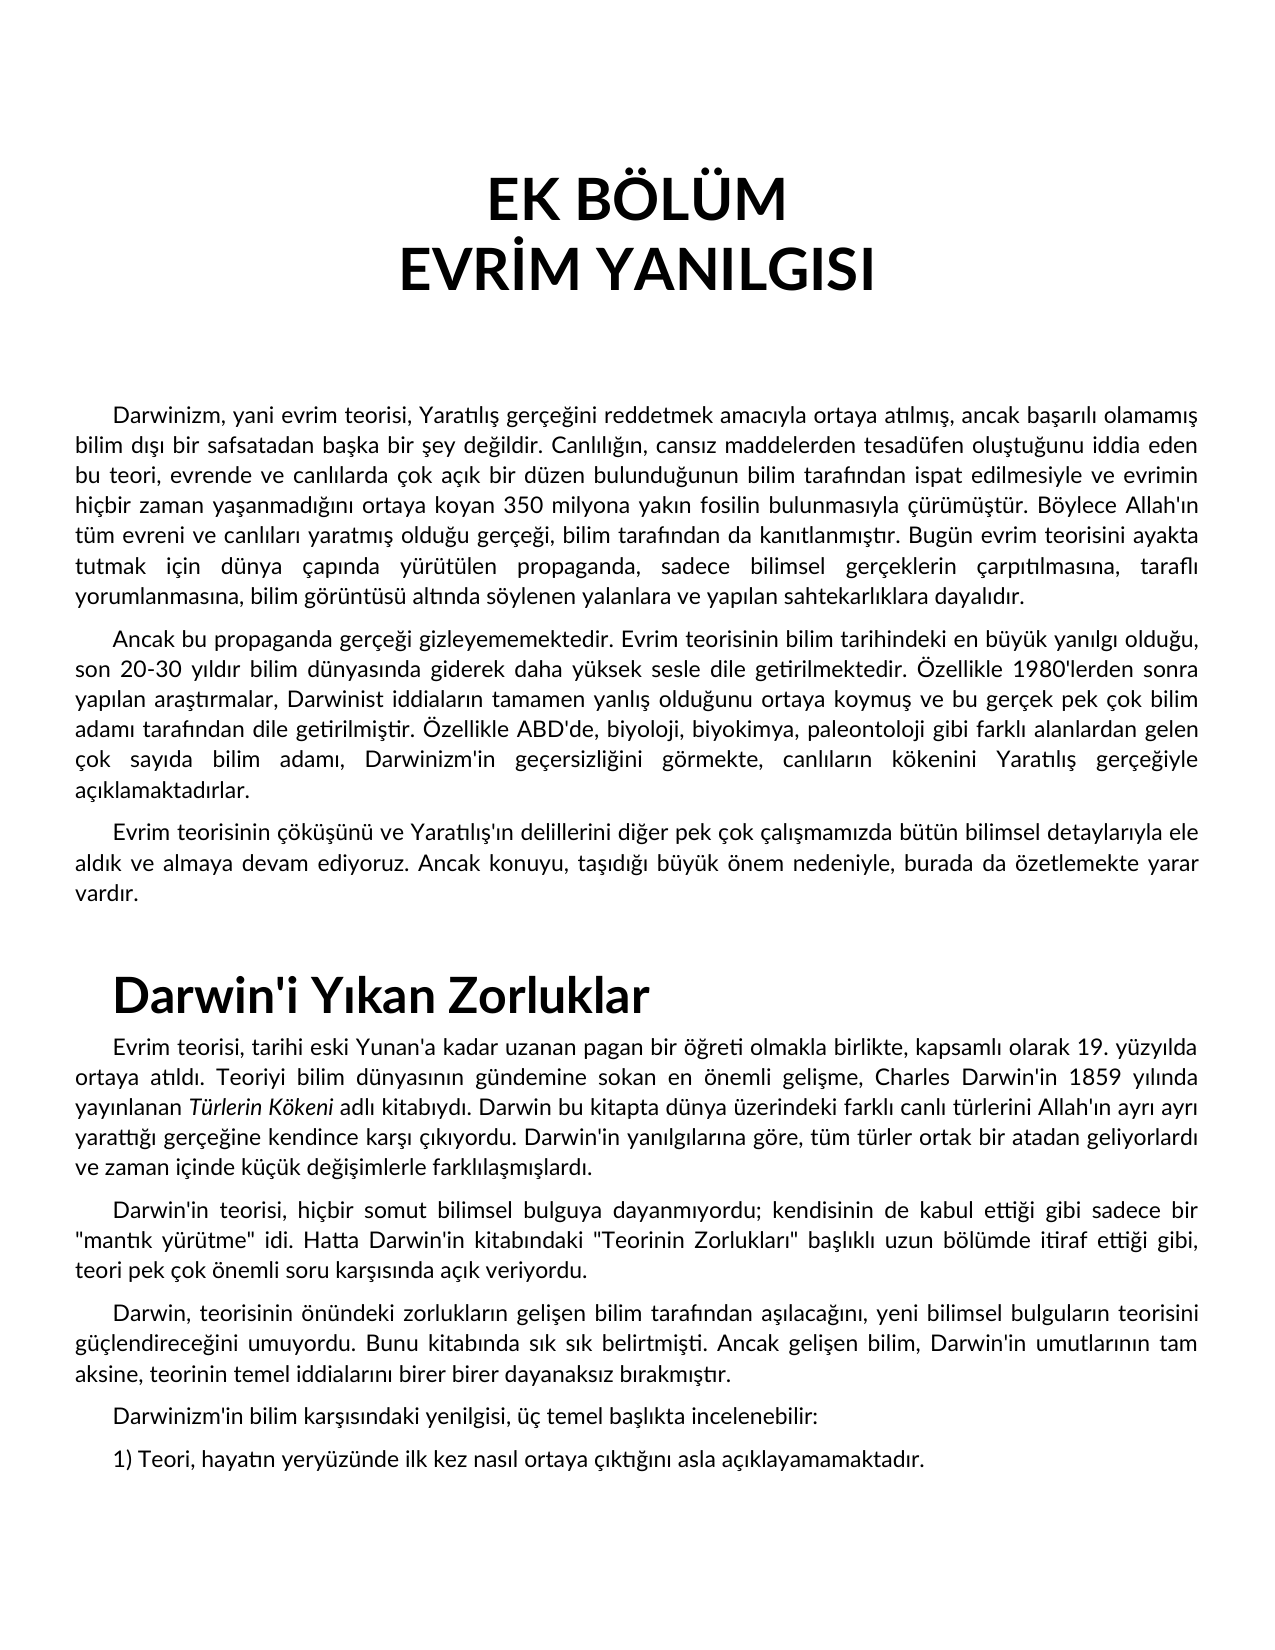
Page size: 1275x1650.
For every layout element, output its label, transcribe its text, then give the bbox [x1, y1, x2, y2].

text Darwin'in teorisi, hiçbir somut bilimsel bulguya dayanmıyordu; kendisinin de kabul ettiği gibi sadece bir "mantık yürütme" idi. Hatta Darwin'in kitabındaki "Teorinin Zorlukları" başlıklı uzun bölümde itiraf ettiği gibi, teori pek çok önemli soru karşısında açık veriyordu. [75, 1196, 1200, 1284]
text 1) Teori, hayatın yeryüzünde ilk kez nasıl ortaya çıktığını asla açıklayamamaktadır. [75, 1445, 1200, 1472]
text Ancak bu propaganda gerçeği gizleyememektedir. Evrim teorisinin bilim tarihindeki en büyük yanılgı olduğu, son 20-30 yıldır bilim dünyasında giderek daha yüksek sesle dile getirilmektedir. Özellikle 1980'lerden sonra yapılan araştırmalar, Darwinist iddiaların tamamen yanlış olduğunu ortaya koymuş ve bu gerçek pek çok bilim adamı tarafından dile getirilmiştir. Özellikle ABD'de, biyoloji, biyokimya, paleontoloji gibi farklı alanlardan gelen çok sayıda bilim adamı, Darwinizm'in geçersizliğini görmekte, canlıların kökenini Yaratılış gerçeğiyle açıklamaktadırlar. [75, 624, 1200, 803]
text Evrim teorisi, tarihi eski Yunan'a kadar uzanan pagan bir öğreti olmakla birlikte, kapsamlı olarak 19. yüzyılda ortaya atıldı. Teoriyi bilim dünyasının gündemine sokan en önemli gelişme, Charles Darwin'in 1859 yılında yayınlanan Türlerin Kökeni adlı kitabıydı. Darwin bu kitapta dünya üzerindeki farklı canlı türlerini Allah'ın ayrı ayrı yarattığı gerçeğine kendince karşı çıkıyordu. Darwin'in yanılgılarına göre, tüm türler ortak bir atadan geliyorlardı ve zaman içinde küçük değişimlerle farklılaşmışlardı. [75, 1032, 1200, 1181]
text Darwinizm, yani evrim teorisi, Yaratılış gerçeğini reddetmek amacıyla ortaya atılmış, ancak başarılı olamamış bilim dışı bir safsatadan başka bir şey değildir. Canlılığın, cansız maddelerden tesadüfen oluştuğunu iddia eden bu teori, evrende ve canlılarda çok açık bir düzen bulunduğunun bilim tarafından ispat edilmesiyle ve evrimin hiçbir zaman yaşanmadığını ortaya koyan 350 milyona yakın fosilin bulunmasıyla çürümüştür. Böylece Allah'ın tüm evreni ve canlıları yaratmış olduğu gerçeği, bilim tarafından da kanıtlanmıştır. Bugün evrim teorisini ayakta tutmak için dünya çapında yürütülen propaganda, sadece bilimsel gerçeklerin çarpıtılmasına, taraflı yorumlanmasına, bilim görüntüsü altında söylenen yalanlara ve yapılan sahtekarlıklara dayalıdır. [75, 400, 1200, 609]
subtitle EK BÖLÜM EVRİM YANILGISI [75, 162, 1200, 302]
text Darwin, teorisinin önündeki zorlukların gelişen bilim tarafından aşılacağını, yeni bilimsel bulguların teorisini güçlendireceğini umuyordu. Bunu kitabında sık sık belirtmişti. Ancak gelişen bilim, Darwin'in umutlarının tam aksine, teorinin temel iddialarını birer birer dayanaksız bırakmıştır. [75, 1299, 1200, 1387]
text Evrim teorisinin çöküşünü ve Yaratılış'ın delillerini diğer pek çok çalışmamızda bütün bilimsel detaylarıyla ele aldık ve almaya devam ediyoruz. Ancak konuyu, taşıdığı büyük önem nedeniyle, burada da özetlemekte yarar vardır. [75, 818, 1200, 906]
text Darwinizm'in bilim karşısındaki yenilgisi, üç temel başlıkta incelenebilir: [75, 1402, 1200, 1429]
subtitle Darwin'i Yıkan Zorluklar [112, 964, 1200, 1024]
